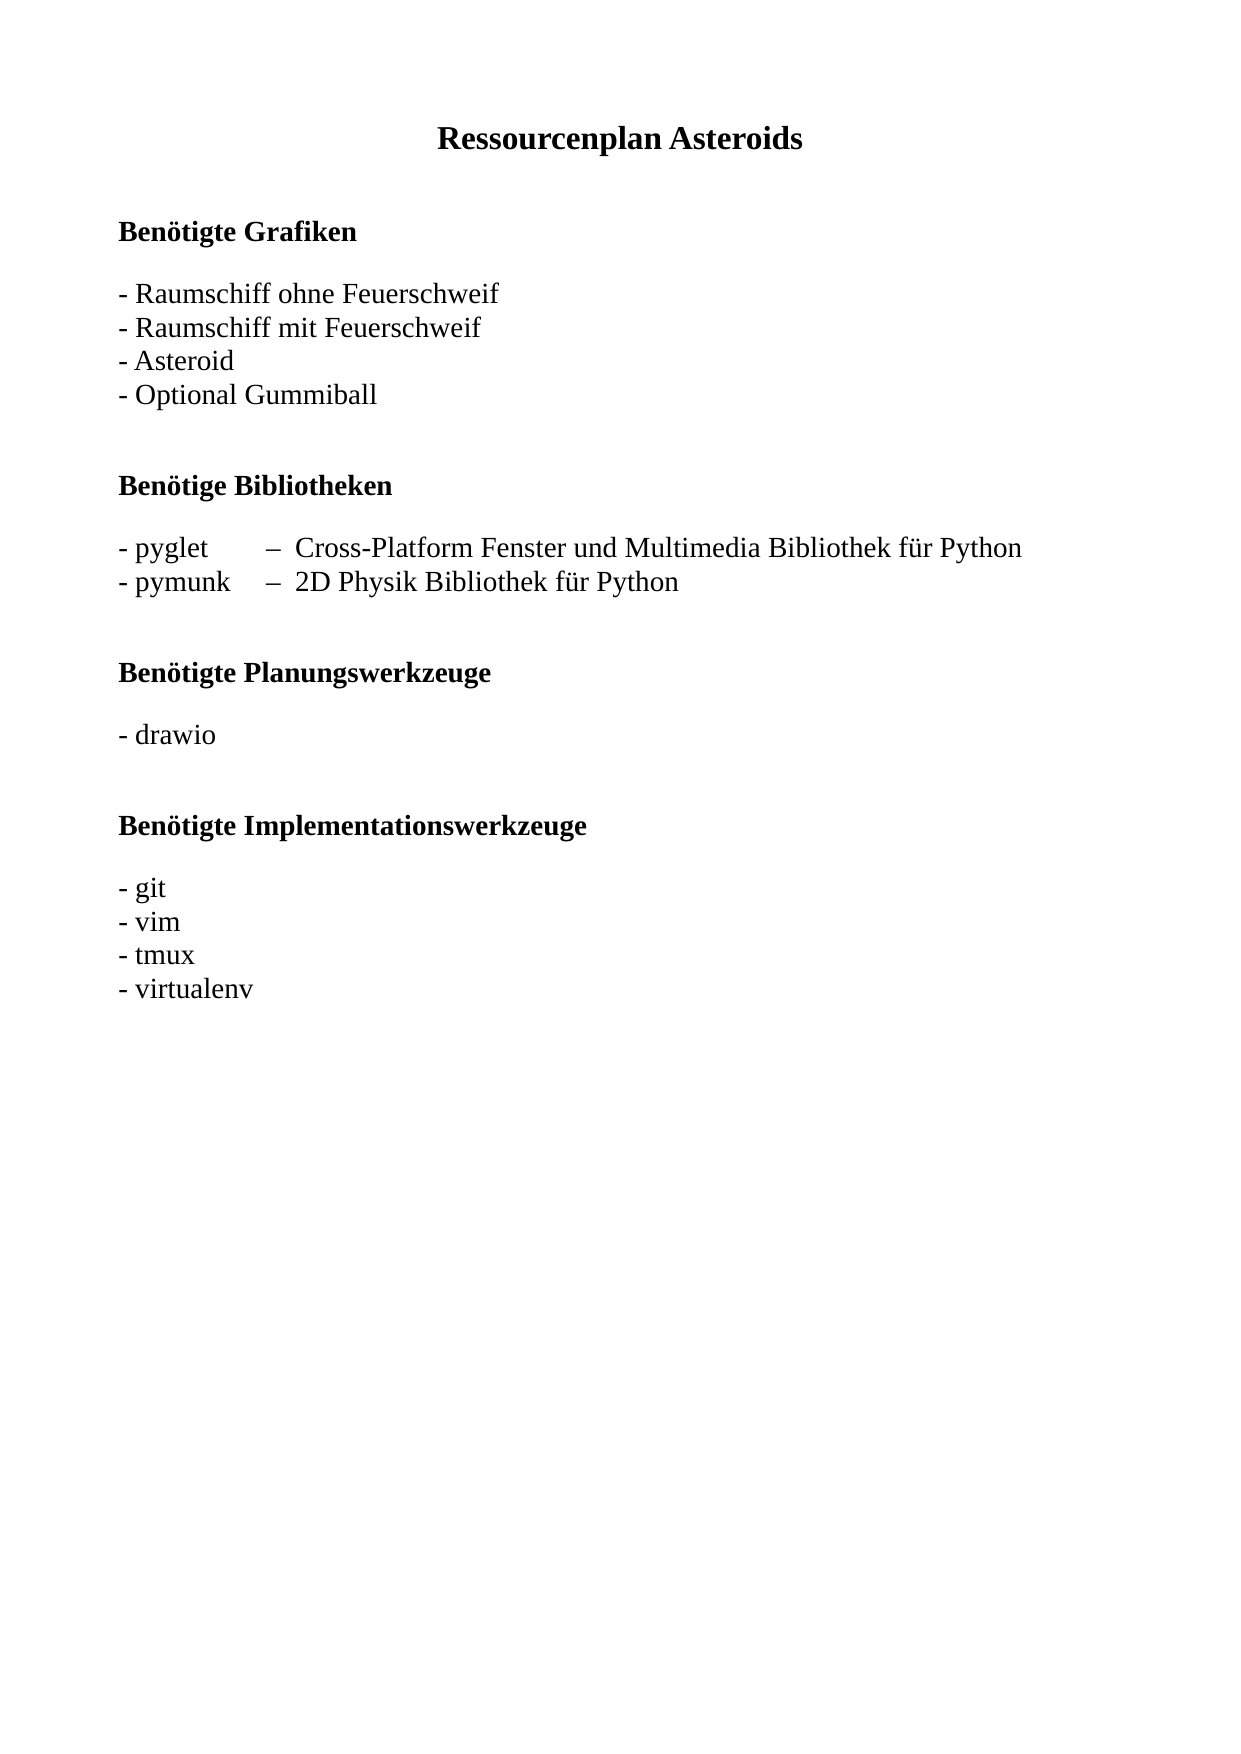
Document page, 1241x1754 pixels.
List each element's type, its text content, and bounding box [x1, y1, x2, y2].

text Benötige Bibliotheken [118, 468, 1122, 501]
text - vim [118, 904, 1122, 937]
text - drawio [118, 717, 1122, 751]
text - pymunk – 2D Physik Bibliothek für Python [118, 564, 1122, 597]
text - git [118, 870, 1122, 904]
text - Raumschiff mit Feuerschweif [118, 310, 1122, 343]
text - pyglet – Cross-Platform Fenster und Multimedia Bibliothek für Python [118, 530, 1122, 564]
text Benötigte Planungswerkzeuge [118, 655, 1122, 688]
text - Asteroid [118, 343, 1122, 377]
text Benötigte Implementationswerkzeuge [118, 808, 1122, 842]
text Ressourcenplan Asteroids [118, 118, 1122, 156]
text - Optional Gummiball [118, 377, 1122, 410]
text Benötigte Grafiken [118, 214, 1122, 247]
text - tmux [118, 937, 1122, 971]
text - Raumschiff ohne Feuerschweif [118, 276, 1122, 310]
text - virtualenv [118, 971, 1122, 1004]
